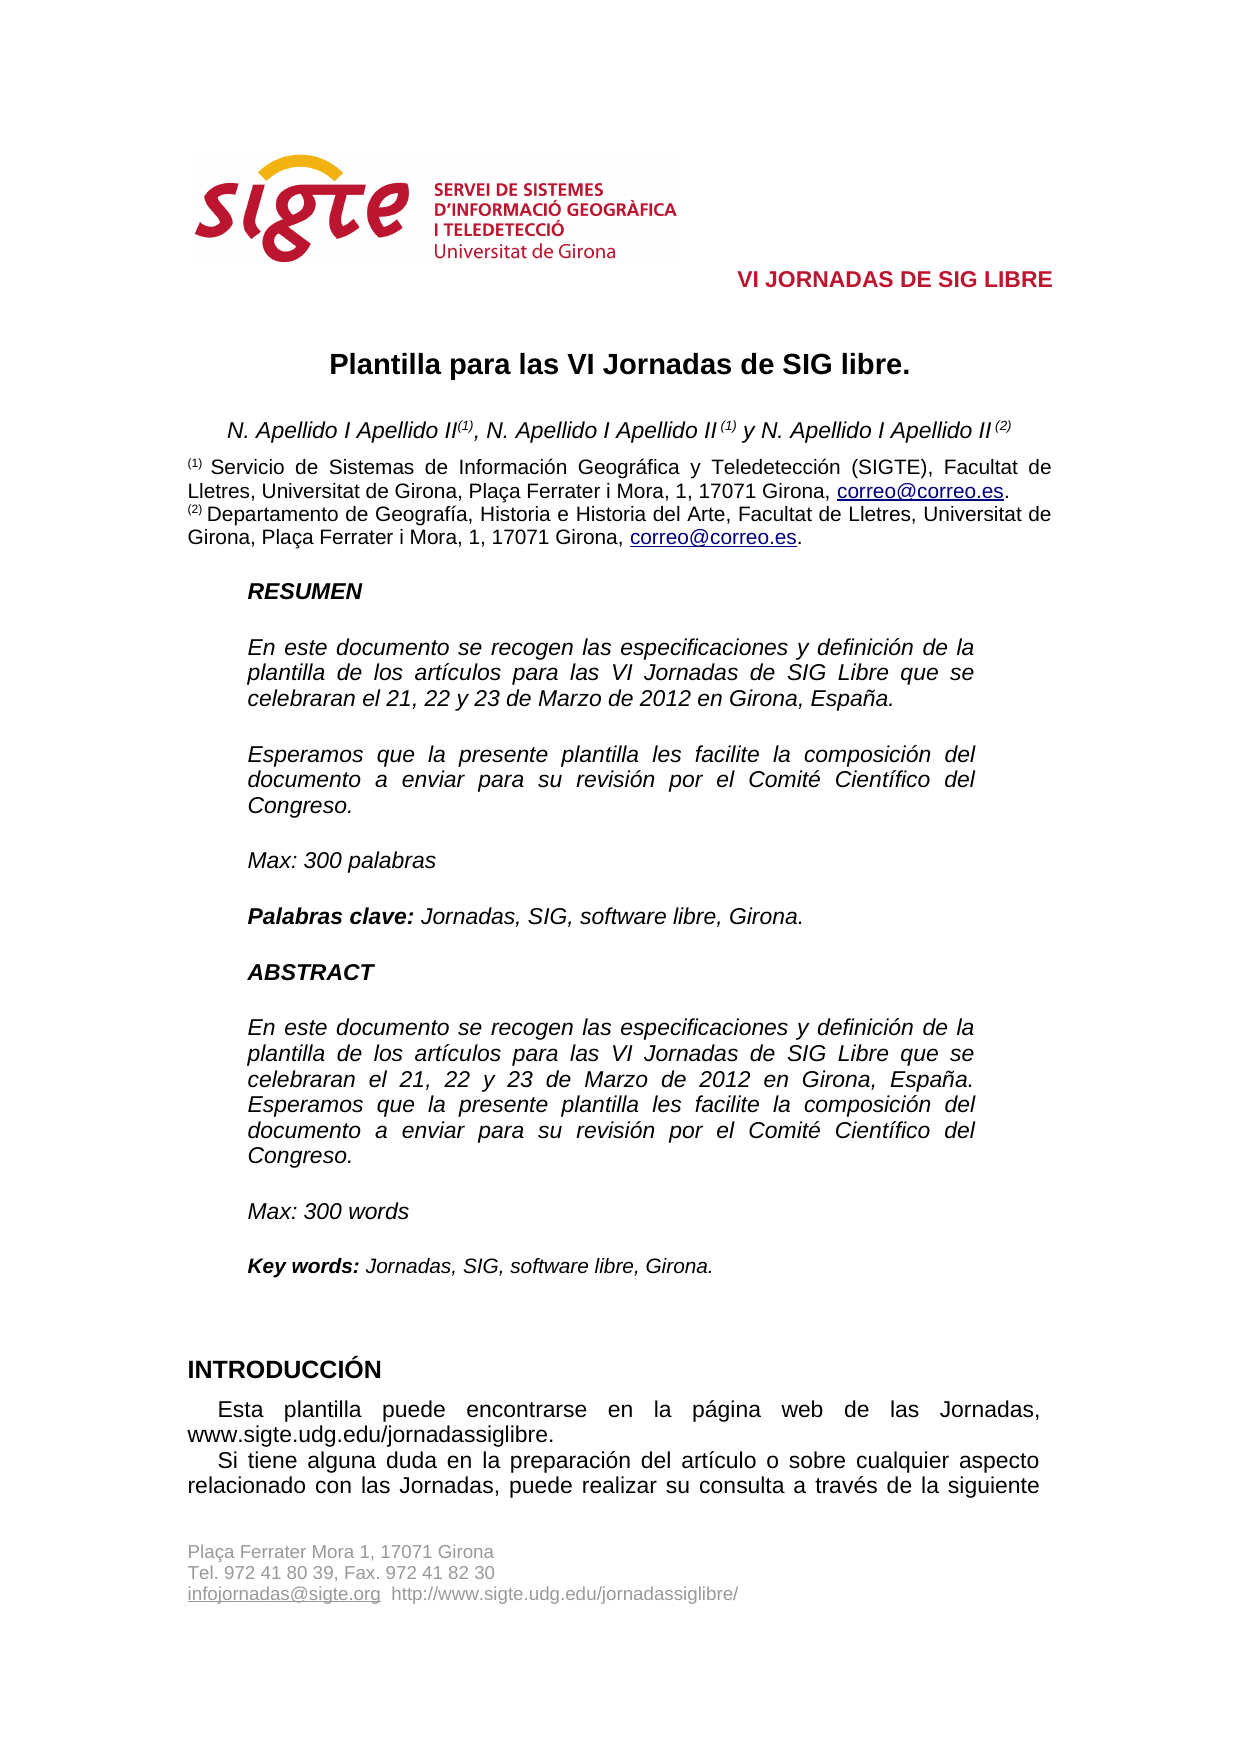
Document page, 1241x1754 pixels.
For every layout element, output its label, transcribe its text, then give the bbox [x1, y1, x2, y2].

text ABSTRACT [247, 959, 978, 985]
picture [187, 150, 680, 267]
text En este documento se recogen las especificaciones y definición de la plantilla de los artículos para las VI Jornadas de SIG Libre que se celebraran el 21, 22 y 23 de Marzo de 2012 en Girona, España. Esperamos que la presente plantilla les facilite la composición del documento a enviar para su revisión por el Comité Científico del Congreso. [247, 1015, 978, 1169]
text Palabras clave: Jornadas, SIG, software libre, Girona. [247, 904, 978, 929]
text Max: 300 words [247, 1199, 978, 1224]
subtitle Introducción [187, 1356, 1053, 1384]
text Esperamos que la presente plantilla les facilite la composición del documento a enviar para su revisión por el Comité Científico del Congreso. [247, 741, 978, 818]
text Max: 300 palabras [247, 848, 978, 874]
text Key words: Jornadas, SIG, software libre, Girona. [247, 1254, 978, 1278]
text En este documento se recogen las especificaciones y definición de la plantilla de los artículos para las VI Jornadas de SIG Libre que se celebraran el 21, 22 y 23 de Marzo de 2012 en Girona, España. [247, 634, 978, 711]
text Si tiene alguna duda en la preparación del artículo o sobre cualquier aspecto relacionado con las Jornadas, puede realizar su consulta a través de la siguiente [187, 1448, 1041, 1499]
text Esta plantilla puede encontrarse en la página web de las Jornadas, www.sigte.udg.edu/jornadassiglibre. [187, 1396, 1041, 1448]
text (2) Departamento de Geografía, Historia e Historia del Arte, Facultat de Lletres, Universitat de Girona, Plaça Ferrater i Mora, 1, 17071 Girona, correo@correo.es. [187, 502, 1053, 549]
title Plantilla para las VI Jornadas de SIG libre. [187, 348, 1053, 380]
text (1) Servicio de Sistemas de Información Geográfica y Teledetección (SIGTE), Facultat de Lletres, Universitat de Girona, Plaça Ferrater i Mora, 1, 17071 Girona, correo@correo.es. [187, 456, 1053, 502]
text N. Apellido I Apellido II(1), N. Apellido I Apellido II (1) y N. Apellido I Apellido II (2) [187, 418, 1053, 443]
text RESUMEN [247, 579, 978, 604]
